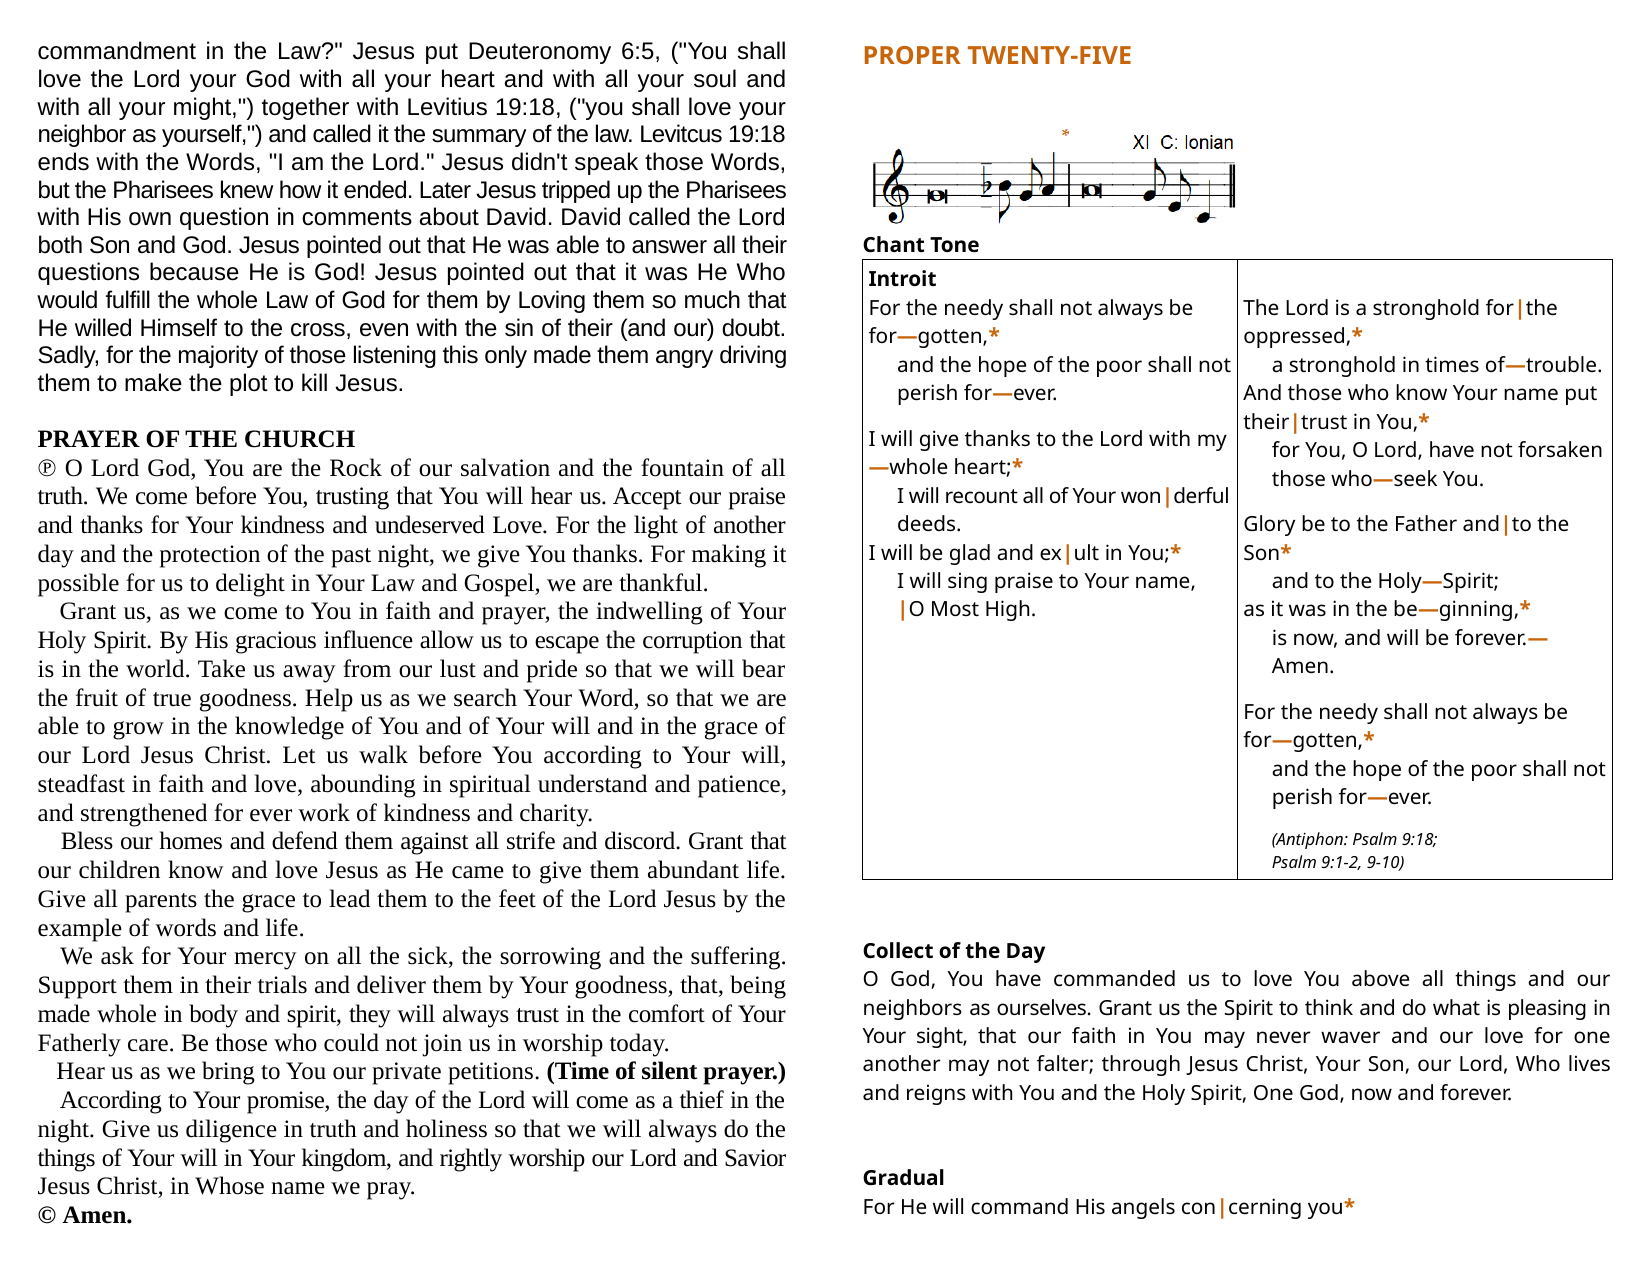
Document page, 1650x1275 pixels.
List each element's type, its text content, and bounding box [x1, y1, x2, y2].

text ℗ O Lord God, You are the Rock of our salvation and the fountain of all truth. We come before You, trusting that You will hear us. Accept our praise and thanks for Your kindness and undeserved Love. For the light of another day and the protection of the past night, we give You thanks. For making it possible for us to delight in Your Law and Gospel, we are thankful. [37, 453, 787, 596]
text Collect of the Day [862, 936, 1612, 964]
text Chant Tone [862, 100, 1612, 259]
text Bless our homes and defend them against all strife and discord. Grant that our children know and love Jesus as He came to give them abundant life. Give all parents the grace to lead them to the feet of the Lord Jesus by the example of words and life. [37, 826, 787, 941]
text O God, You have commanded us to love You above all things and our neighbors as ourselves. Grant us the Spirit to think and do what is pleasing in Your sight, that our faith in You may never waver and our love for one another may not falter; through Jesus Christ, Your Son, our Lord, Who lives and reigns with You and the Holy Spirit, One God, now and forever. [862, 964, 1612, 1106]
picture [869, 125, 1239, 231]
table_header The Lord is a stronghold for|the oppressed,* a stronghold in times of—trouble. And those who know Your name put their|trust in You,* for You, O Lord, have not forsaken those who—seek You. Glory be to the Father and|to the Son* and to the Holy—Spirit; as it was in the be—ginning,* is now, and will be forever.—Amen. For the needy shall not always be for—gotten,* and the hope of the poor shall not perish for—ever. (Antiphon: Psalm 9:18; Psalm 9:1-2, 9-10) [1238, 260, 1612, 879]
text Grant us, as we come to You in faith and prayer, the indwelling of Your Holy Spirit. By His gracious influence allow us to escape the corruption that is in the world. Take us away from our lust and pride so that we will bear the fruit of true goodness. Help us as we search Your Word, so that we are able to grow in the knowledge of You and of Your will and in the grace of our Lord Jesus Christ. Let us walk before You according to Your will, steadfast in faith and love, abounding in spiritual understand and patience, and strengthened for ever work of kindness and charity. [37, 596, 787, 826]
text Hear us as we bring to You our private petitions. (Time of silent prayer.) [37, 1056, 787, 1085]
text For He will command His angels con|cerning you* [862, 1192, 1612, 1220]
text PROPER TWENTY-FIVE [862, 37, 1612, 72]
table_header Introit For the needy shall not always be for—gotten,* and the hope of the poor shall not perish for—ever. I will give thanks to the Lord with my—whole heart;* I will recount all of Your won|derful deeds. I will be glad and ex|ult in You;* I will sing praise to Your name, |O Most High. [863, 260, 1237, 879]
text commandment in the Law?" Jesus put Deuteronomy 6:5, ("You shall love the Lord your God with all your heart and with all your soul and with all your might,") together with Levitius 19:18, ("you shall love your neighbor as yourself,") and called it the summary of the law. Levitcus 19:18 ends with the Words, "I am the Lord." Jesus didn't speak those Words, but the Pharisees knew how it ended. Later Jesus tripped up the Pharisees with His own question in comments about David. David called the Lord both Son and God. Jesus pointed out that He was able to answer all their questions because He is God! Jesus pointed out that it was He Who would fulfill the whole Law of God for them by Loving them so much that He willed Himself to the cross, even with the sin of their (and our) doubt. Sadly, for the majority of those listening this only made them angry driving them to make the plot to kill Jesus. [37, 37, 787, 396]
text According to Your promise, the day of the Lord will come as a thief in the night. Give us diligence in truth and holiness so that we will always do the things of Your will in Your kingdom, and rightly worship our Lord and Savior Jesus Christ, in Whose name we pray. [37, 1085, 787, 1200]
text Gradual [862, 1163, 1612, 1192]
text PRAYER OF THE CHURCH [37, 424, 787, 453]
text We ask for Your mercy on all the sick, the sorrowing and the suffering. Support them in their trials and deliver them by Your goodness, that, being made whole in body and spirit, they will always trust in the comfort of Your Fatherly care. Be those who could not join us in worship today. [37, 941, 787, 1056]
text © Amen. [37, 1200, 787, 1229]
